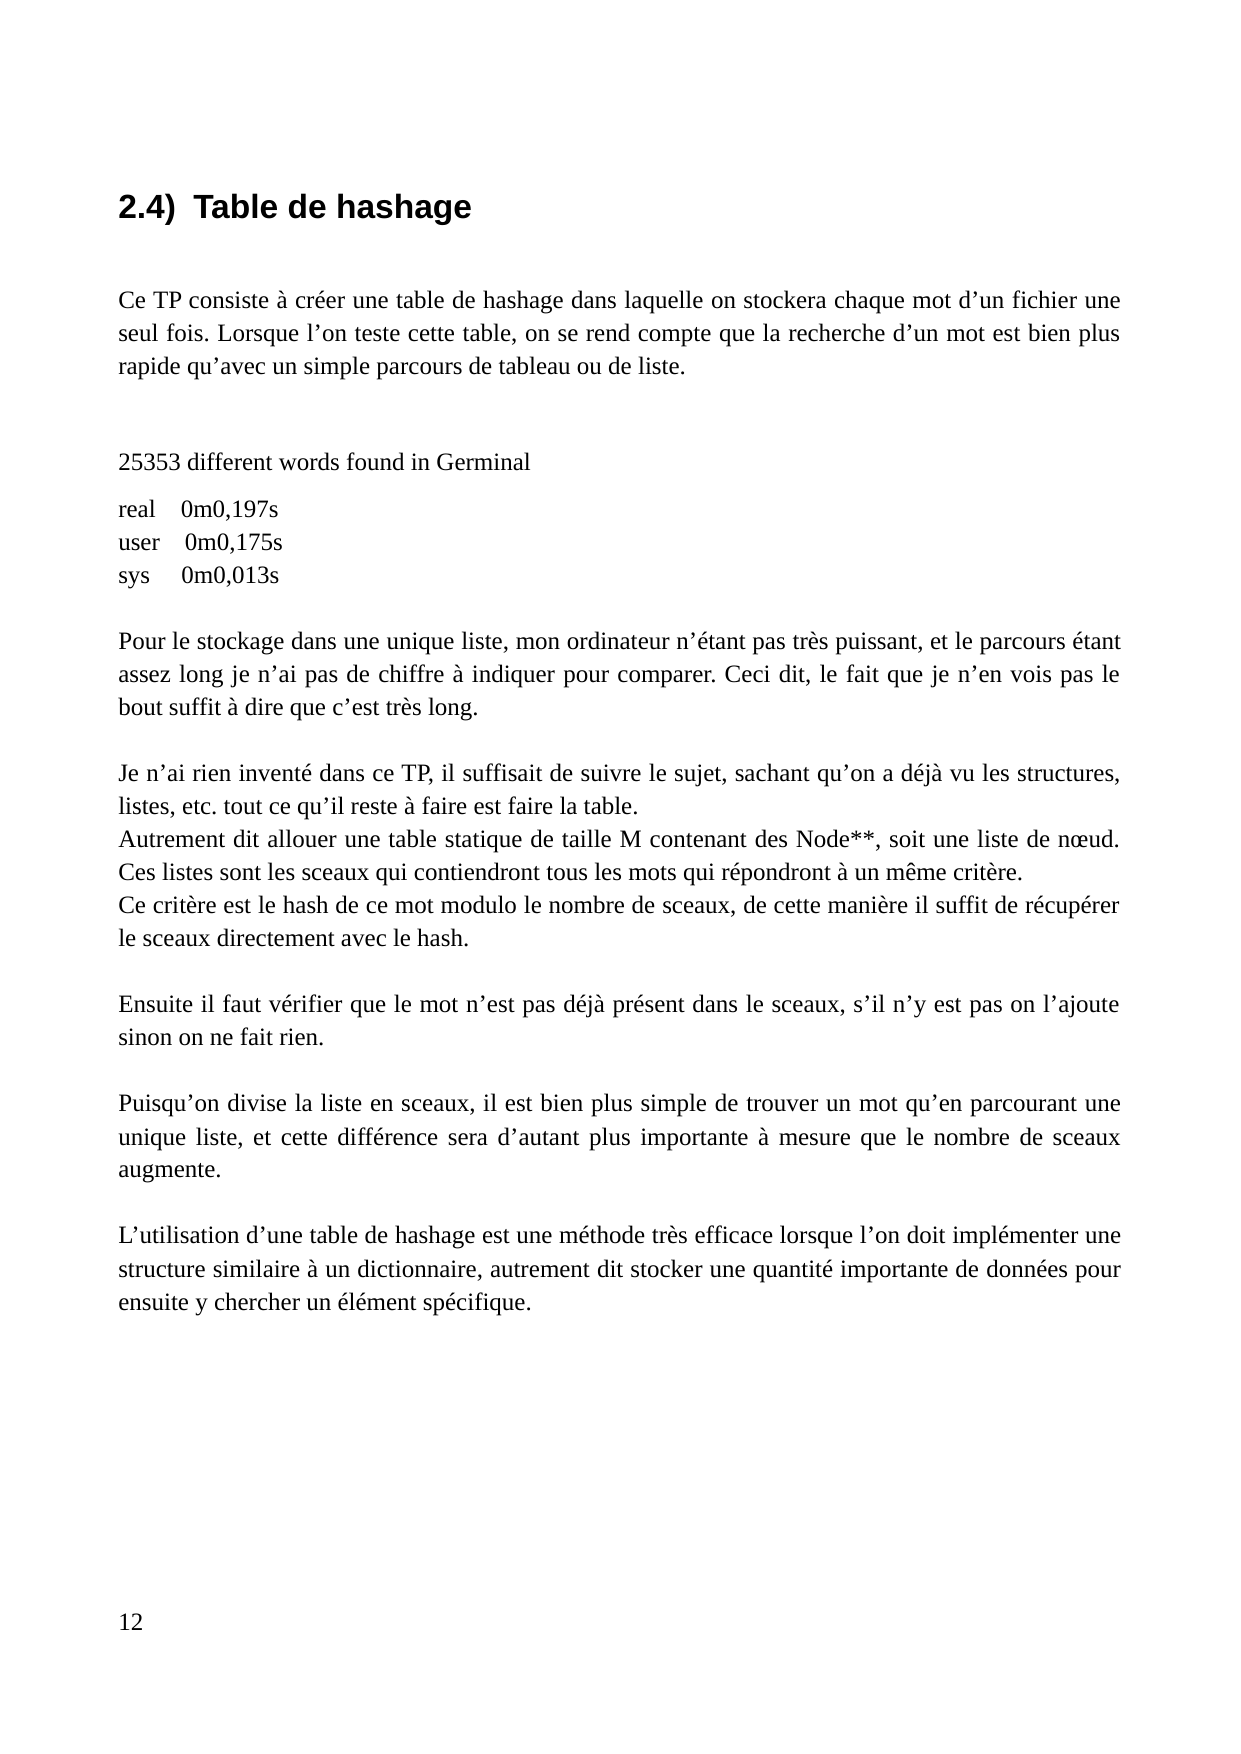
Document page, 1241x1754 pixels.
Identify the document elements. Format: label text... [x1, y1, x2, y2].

text Autrement dit allouer une table statique de taille M contenant des Node**, soit une liste de nœud. Ces listes sont les sceaux qui contiendront tous les mots qui répondront à un même critère. [118, 824, 1122, 886]
text real 0m0,197s [118, 494, 1122, 523]
text user 0m0,175s [118, 527, 1122, 556]
text 25353 different words found in Germinal [118, 447, 1122, 475]
text Ce critère est le hash de ce mot modulo le nombre de sceaux, de cette manière il suffit de récupérer le sceaux directement avec le hash. [118, 890, 1122, 952]
text Pour le stockage dans une unique liste, mon ordinateur n’étant pas très puissant, et le parcours étant assez long je n’ai pas de chiffre à indiquer pour comparer. Ceci dit, le fait que je n’en vois pas le bout suffit à dire que c’est très long. [118, 626, 1122, 721]
text sys 0m0,013s [118, 560, 1122, 589]
text Ensuite il faut vérifier que le mot n’est pas déjà présent dans le sceaux, s’il n’y est pas on l’ajoute sinon on ne fait rien. [118, 989, 1122, 1051]
text L’utilisation d’une table de hashage est une méthode très efficace lorsque l’on doit implémenter une structure similaire à un dictionnaire, autrement dit stocker une quantité importante de données pour ensuite y chercher un élément spécifique. [118, 1221, 1122, 1315]
text Ce TP consiste à créer une table de hashage dans laquelle on stockera chaque mot d’un fichier une seul fois. Lorsque l’on teste cette table, on se rend compte que la recherche d’un mot est bien plus rapide qu’avec un simple parcours de tableau ou de liste. [118, 285, 1122, 380]
text Puisqu’on divise la liste en sceaux, il est bien plus simple de trouver un mot qu’en parcourant une unique liste, et cette différence sera d’autant plus importante à mesure que le nombre de sceaux augmente. [118, 1088, 1122, 1183]
text Je n’ai rien inventé dans ce TP, il suffisait de suivre le sujet, sachant qu’on a déjà vu les structures, listes, etc. tout ce qu’il reste à faire est faire la table. [118, 758, 1122, 820]
subtitle Table de hashage [118, 187, 1122, 225]
